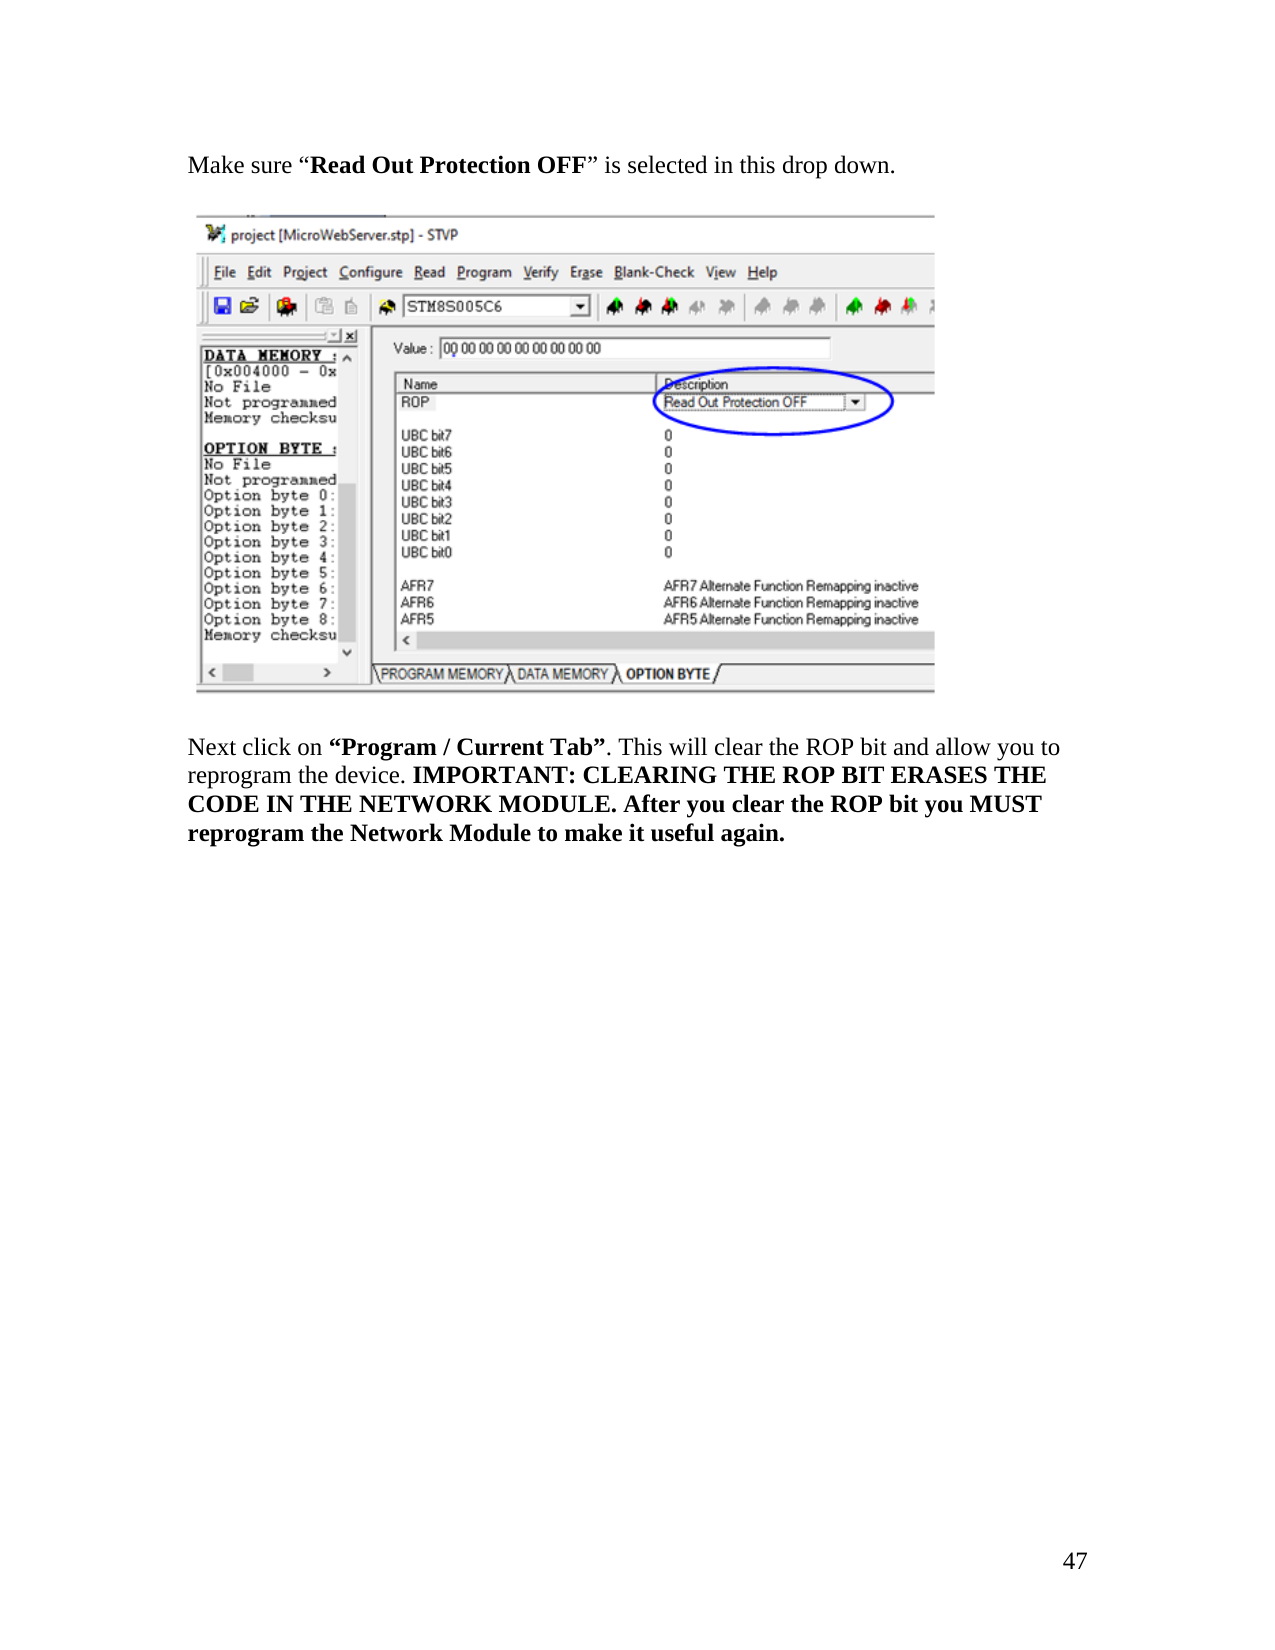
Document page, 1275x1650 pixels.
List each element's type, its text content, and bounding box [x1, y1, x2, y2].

text Make sure “Read Out Protection OFF” is selected in this drop down. [187, 150, 1087, 179]
picture [187, 207, 943, 703]
text Next click on “Program / Current Tab”. This will clear the ROP bit and allow you to reprogram the device. IMPORTANT: CLEARING THE ROP BIT ERASES THE CODE IN THE NETWORK MODULE. After you clear the ROP bit you MUST reprogram the Network Module to make it useful again. [187, 732, 1087, 847]
